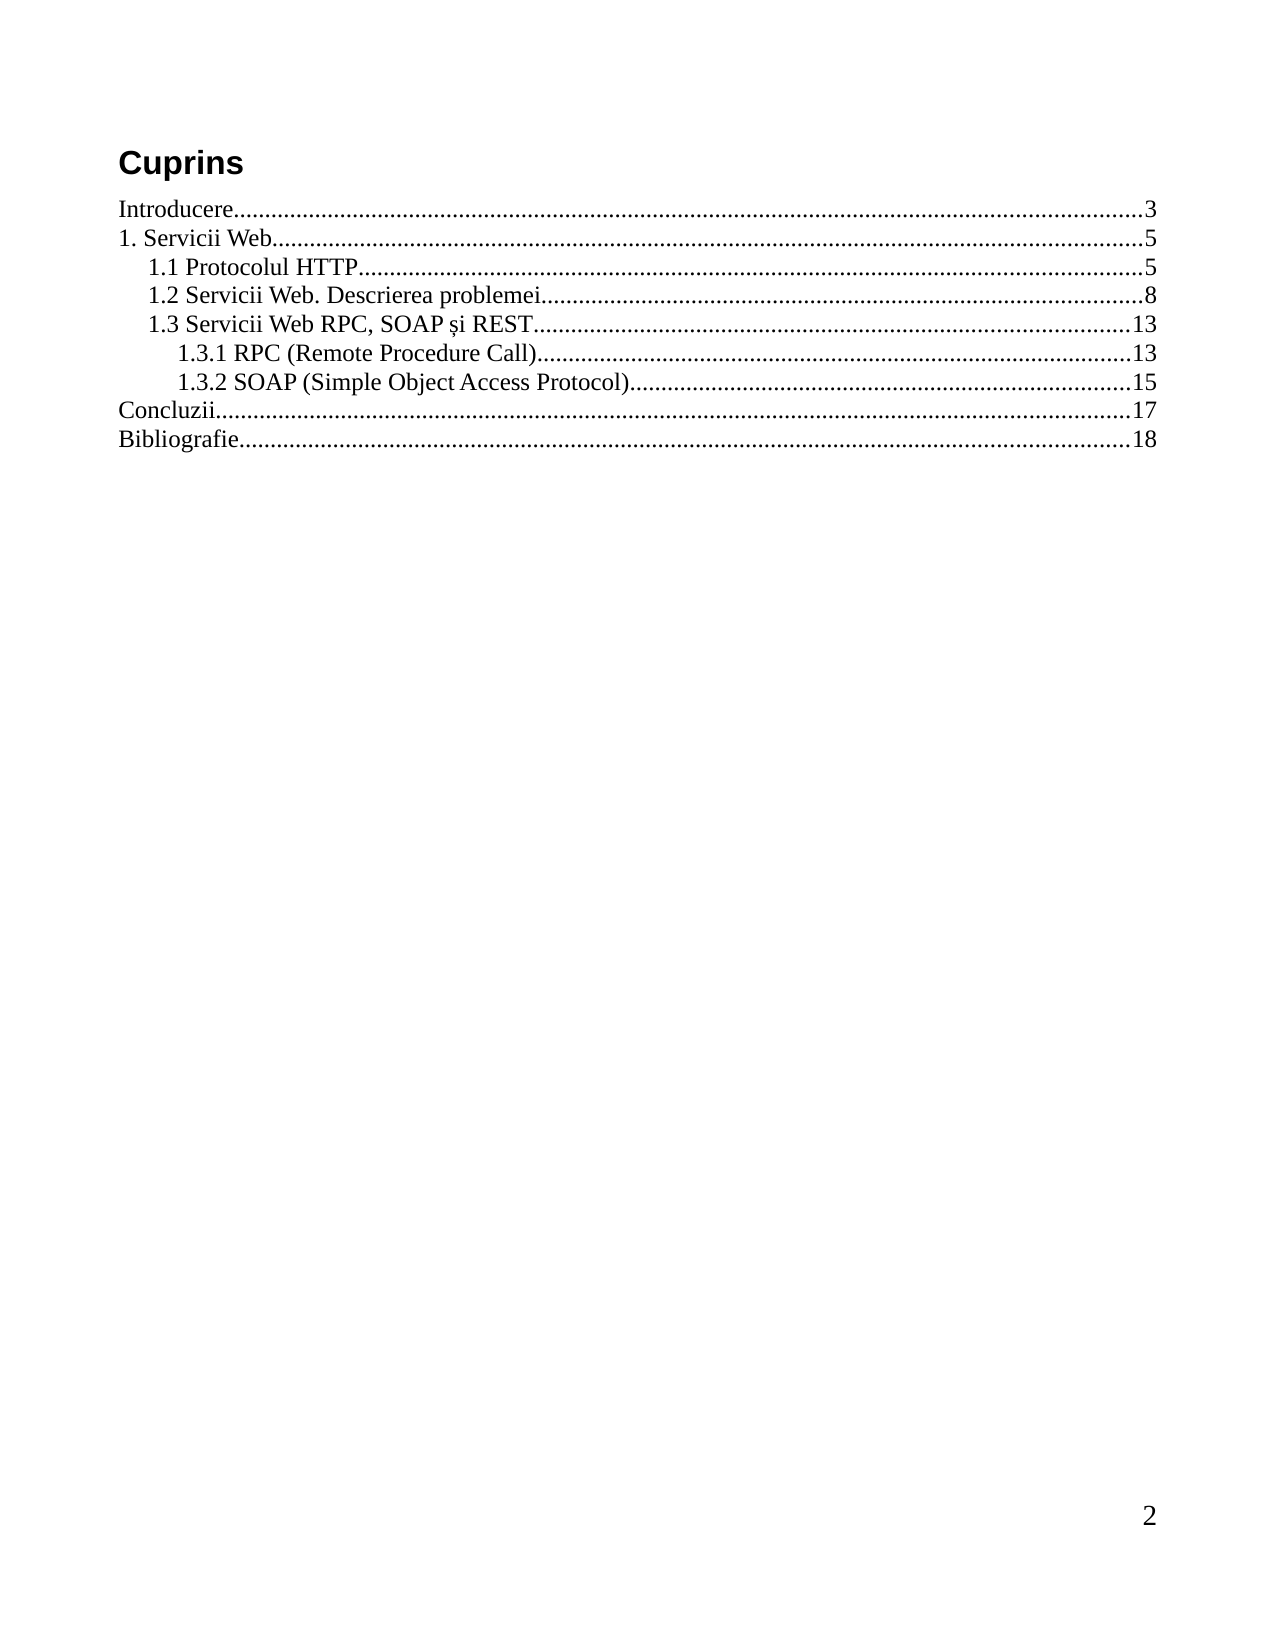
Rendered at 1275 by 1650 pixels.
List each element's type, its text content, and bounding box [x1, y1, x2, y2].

text Introducere 3 [118, 194, 1157, 223]
text 1. Servicii Web 5 [118, 223, 1157, 252]
text 1.1 Protocolul HTTP 5 [148, 252, 1157, 280]
subtitle Cuprins [118, 143, 1157, 182]
text 1.3.1 RPC (Remote Procedure Call) 13 [177, 338, 1157, 367]
text Bibliografie 18 [118, 424, 1157, 453]
text 1.2 Servicii Web. Descrierea problemei 8 [148, 280, 1157, 309]
text Concluzii 17 [118, 395, 1157, 424]
text 1.3 Servicii Web RPC, SOAP și REST 13 [148, 309, 1157, 338]
text 1.3.2 SOAP (Simple Object Access Protocol) 15 [177, 367, 1157, 395]
